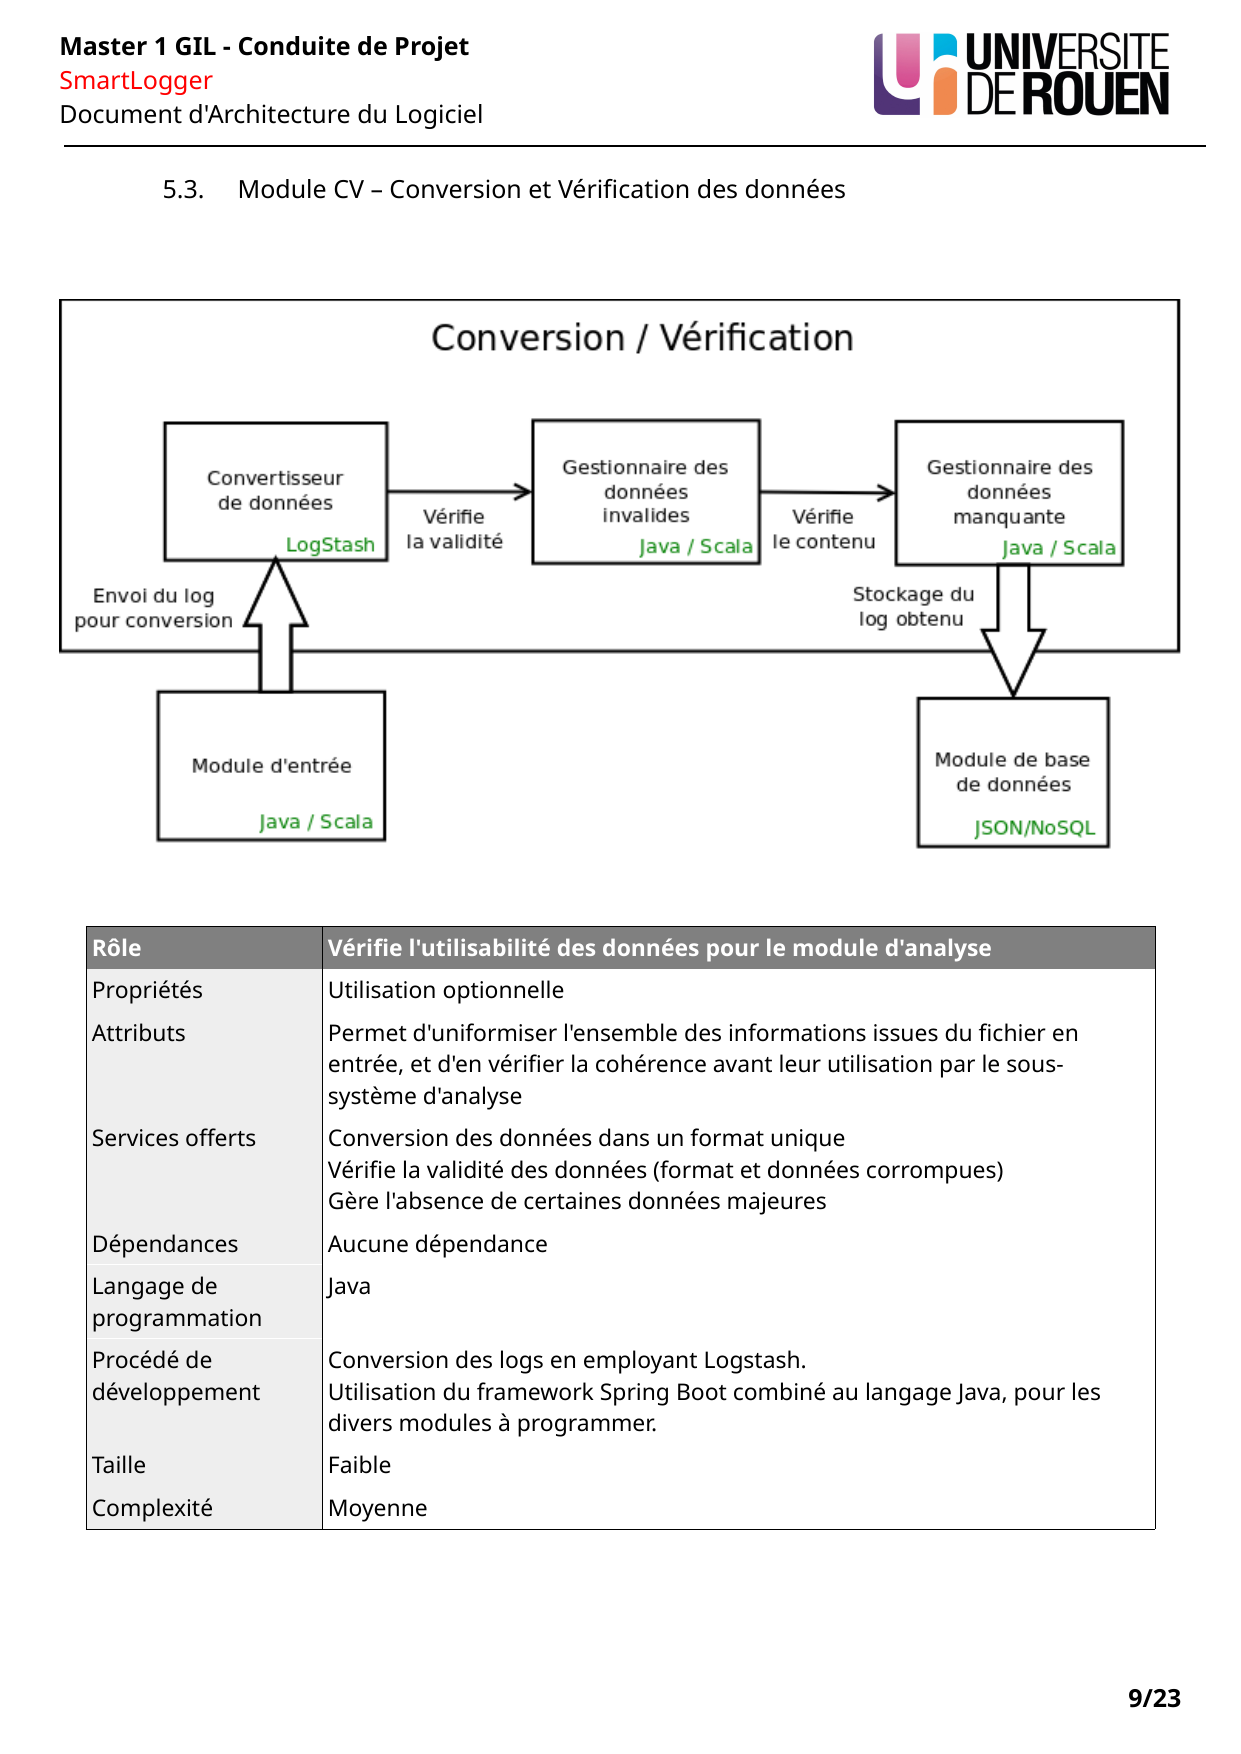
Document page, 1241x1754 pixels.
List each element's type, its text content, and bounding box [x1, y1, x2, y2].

table_header Rôle [87, 927, 322, 969]
table_cell Procédé de développement [87, 1339, 322, 1444]
table_cell Conversion des logs en employant Logstash. Utilisation du framework Spring Boot combiné au langage Java, pour les divers modules à programmer. [323, 1339, 1155, 1444]
table_cell Services offerts [87, 1117, 322, 1222]
table_cell Utilisation optionnelle [323, 969, 1155, 1011]
table_cell Complexité [87, 1486, 322, 1529]
table_cell Langage de programmation [87, 1265, 322, 1338]
table_cell Permet d'uniformiser l'ensemble des informations issues du fichier en entrée, et d'en vérifier la cohérence avant leur utilisation par le sous-système d'analyse [323, 1011, 1155, 1117]
picture [59, 299, 1182, 858]
table_cell Moyenne [323, 1486, 1155, 1529]
table_cell Dépendances [87, 1222, 322, 1264]
table_cell Java [323, 1265, 1155, 1338]
subtitle Module CV – Conversion et Vérification des données [162, 172, 1181, 206]
picture [872, 32, 1170, 118]
table_cell Aucune dépendance [323, 1222, 1155, 1264]
table_cell Taille [87, 1444, 322, 1486]
table_cell Attributs [87, 1011, 322, 1117]
table_header Vérifie l'utilisabilité des données pour le module d'analyse [323, 927, 1155, 969]
table_cell Conversion des données dans un format unique Vérifie la validité des données (format et données corrompues) Gère l'absence de certaines données majeures [323, 1117, 1155, 1222]
table_cell Propriétés [87, 969, 322, 1011]
table_cell Faible [323, 1444, 1155, 1486]
